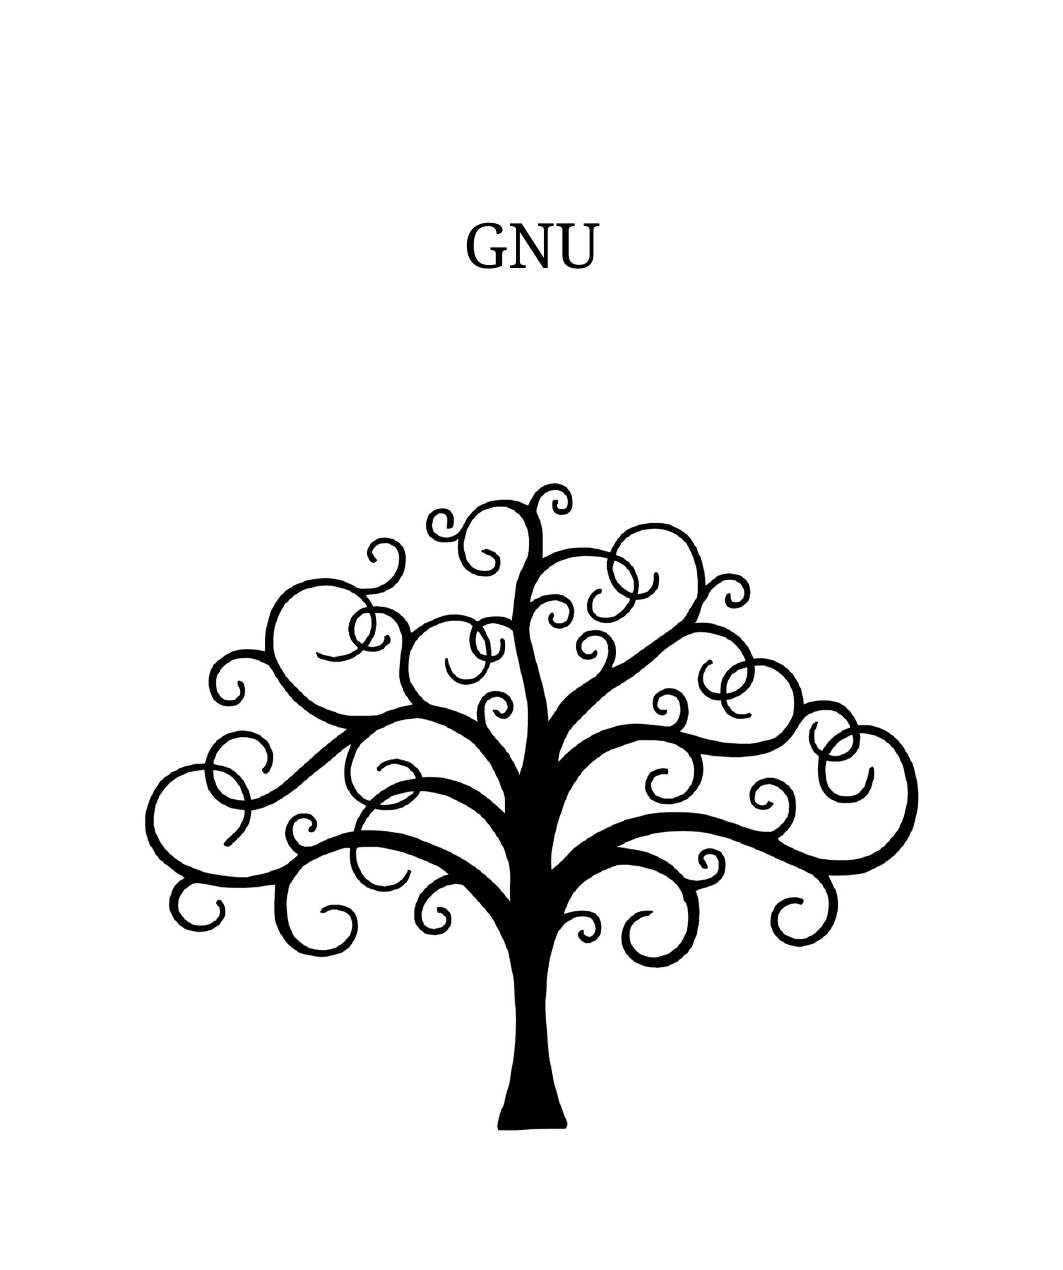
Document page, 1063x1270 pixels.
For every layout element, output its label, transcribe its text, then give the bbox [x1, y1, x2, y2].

picture [113, 451, 950, 1157]
text GNU [88, 201, 974, 286]
